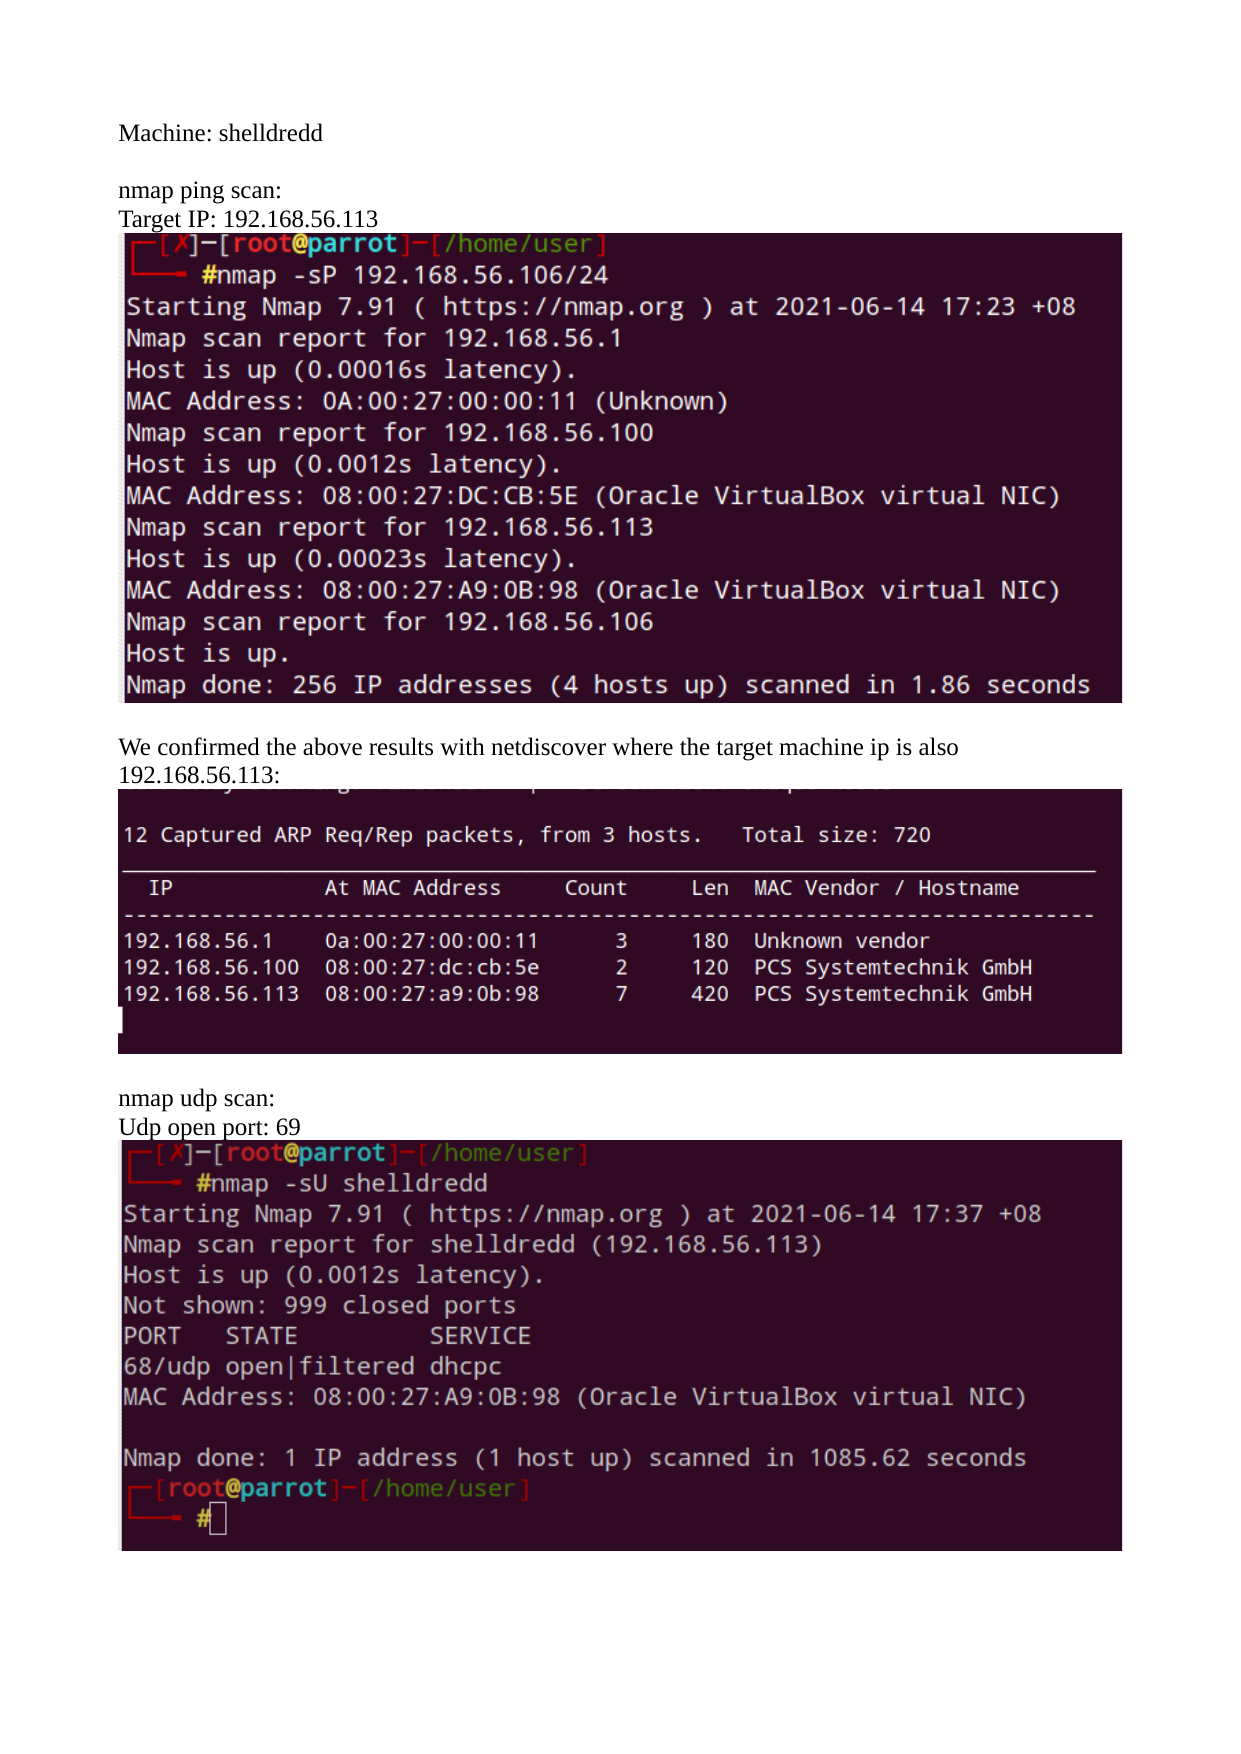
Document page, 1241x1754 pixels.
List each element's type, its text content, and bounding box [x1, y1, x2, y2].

picture [118, 1140, 1123, 1551]
text Target IP: 192.168.56.113 [118, 204, 1122, 233]
text nmap ping scan: [118, 176, 1122, 204]
picture [118, 789, 1123, 1054]
text Udp open port: 69 [118, 1112, 1122, 1140]
picture [118, 233, 1123, 703]
text nmap udp scan: [118, 1083, 1122, 1112]
text Machine: shelldredd [118, 118, 1122, 147]
text We confirmed the above results with netdiscover where the target machine ip is also 192.168.56.113: [118, 732, 1122, 789]
